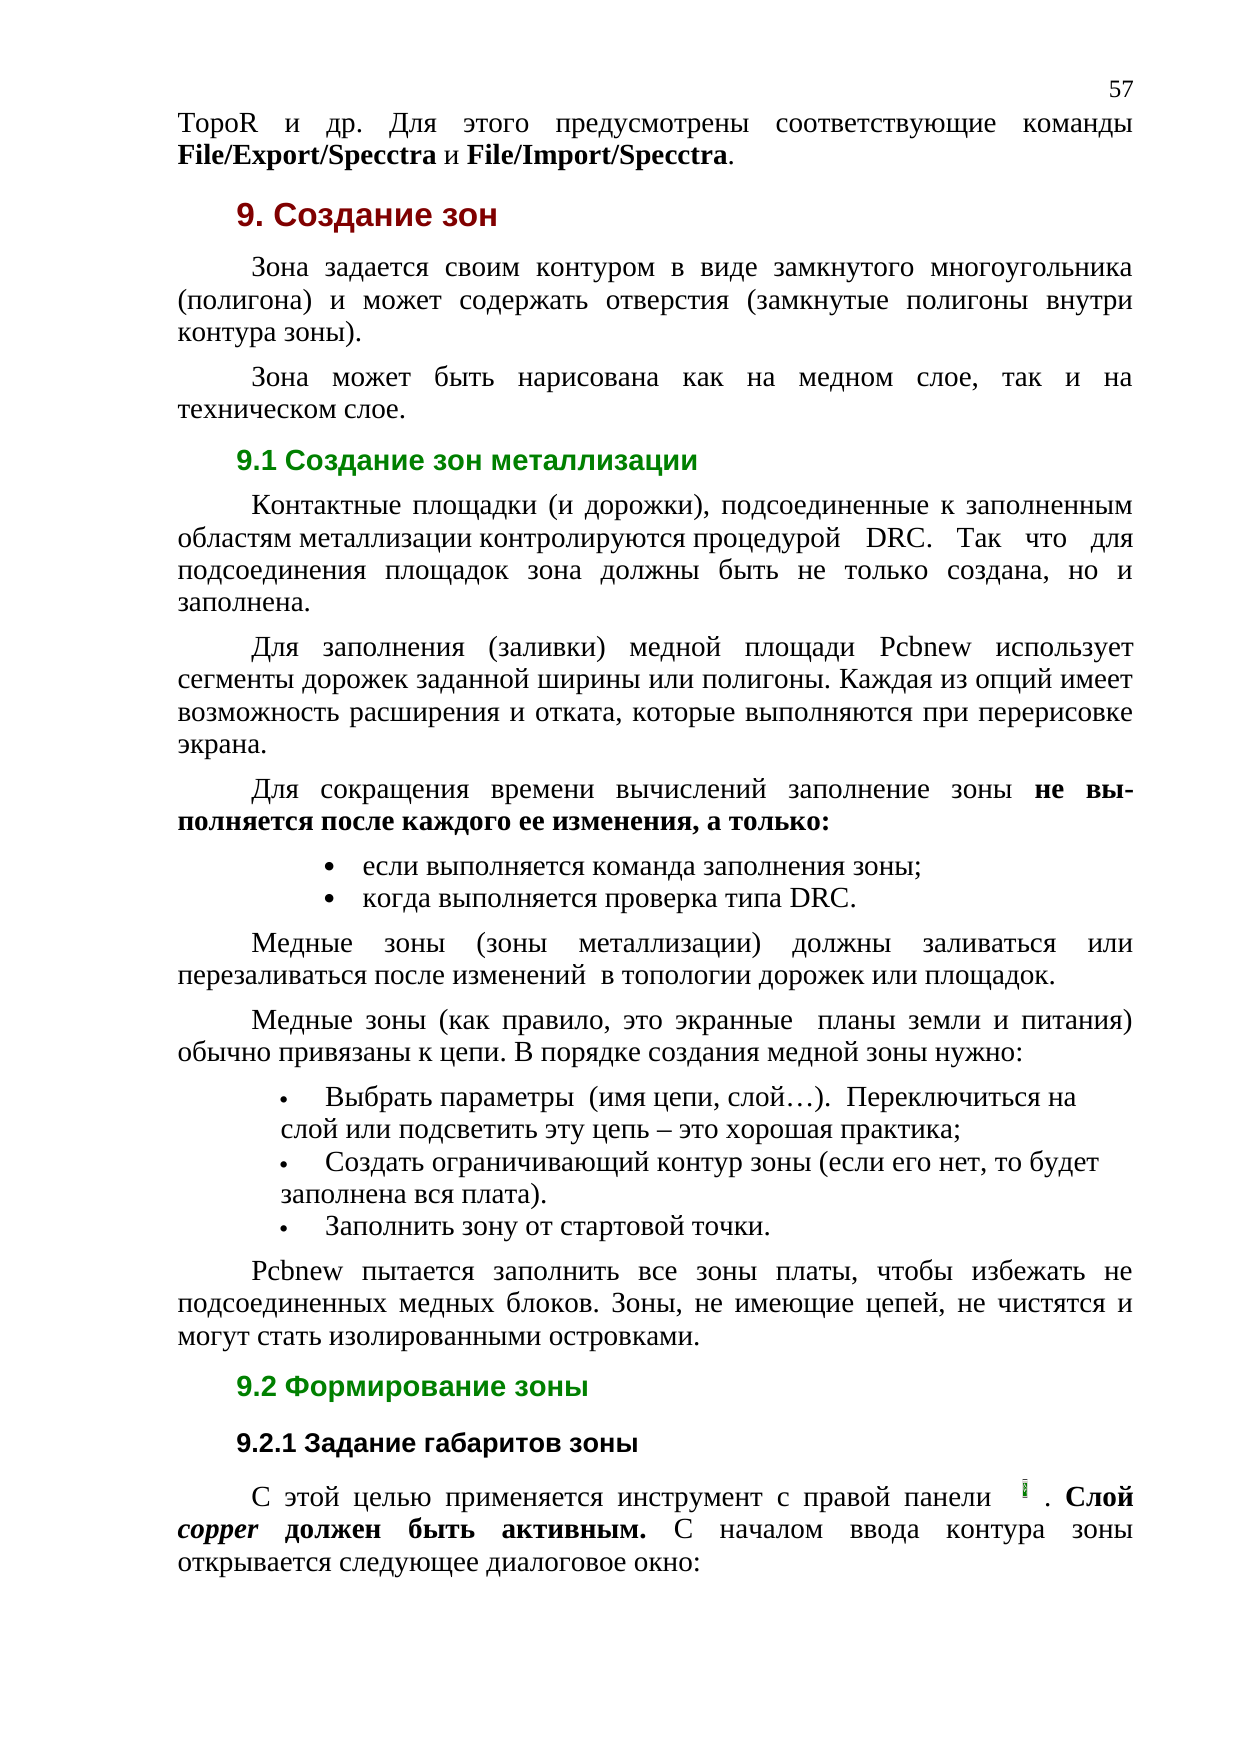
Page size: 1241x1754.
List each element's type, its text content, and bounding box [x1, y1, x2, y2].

subtitle 9.2.1 Задание габаритов зоны [236, 1428, 1134, 1458]
text Зона задается своим контуром в виде замкнутого многоугольника (полигона) и может содержать отверстия (замкнутые полигоны внутри контура зоны). [177, 251, 1134, 348]
text С этой целью применяется инструмент с правой панели . Слой copper должен быть активным. С началом ввода контура зоны открывается следующее диалоговое окно: [177, 1470, 1134, 1577]
text Pcbnew пытается заполнить все зоны платы, чтобы избежать не подсоединенных медных блоков. Зоны, не имеющие цепей, не чистятся и могут стать изолированными островками. [177, 1254, 1134, 1351]
list когда выполняется проверка типа DRC. [325, 881, 1134, 914]
subtitle 9. Создание зон [236, 196, 1134, 233]
list Выбрать параметры (имя цепи, слой…). Переключиться на слой или подсветить эту цепь – это хорошая практика; [280, 1080, 1134, 1145]
text TopoR и др. Для этого предусмотрены соответствующие команды File/Export/Specctra и File/Import/Specctra. [177, 106, 1134, 171]
subtitle 9.1 Создание зон металлизации [236, 443, 1134, 476]
text Медные зоны (зоны металлизации) должны заливаться или перезаливаться после изменений в топологии дорожек или площадок. [177, 926, 1134, 991]
list Заполнить зону от стартовой точки. [280, 1209, 1134, 1242]
picture [1022, 1479, 1028, 1498]
text Медные зоны (как правило, это экранные планы земли и питания) обычно привязаны к цепи. В порядке создания медной зоны нужно: [177, 1003, 1134, 1068]
text Контактные площадки (и дорожки), подсоединенные к заполненным областям металлизации контролируются процедурой DRC. Так что для подсоединения площадок зона должны быть не только создана, но и заполнена. [177, 489, 1134, 618]
text Для сокращения времени вычислений заполнение зоны не вы-полняется после каждого ее изменения, а только: [177, 772, 1134, 837]
list если выполняется команда заполнения зоны; [325, 849, 1134, 881]
subtitle 9.2 Формирование зоны [236, 1370, 1134, 1403]
list Создать ограничивающий контур зоны (если его нет, то будет заполнена вся плата). [280, 1145, 1134, 1209]
text Зона может быть нарисована как на медном слое, так и на техническом слое. [177, 360, 1134, 425]
text Для заполнения (заливки) медной площади Pcbnew использует сегменты дорожек заданной ширины или полигоны. Каждая из опций имеет возможность расширения и отката, которые выполняются при перерисовке экрана. [177, 630, 1134, 759]
